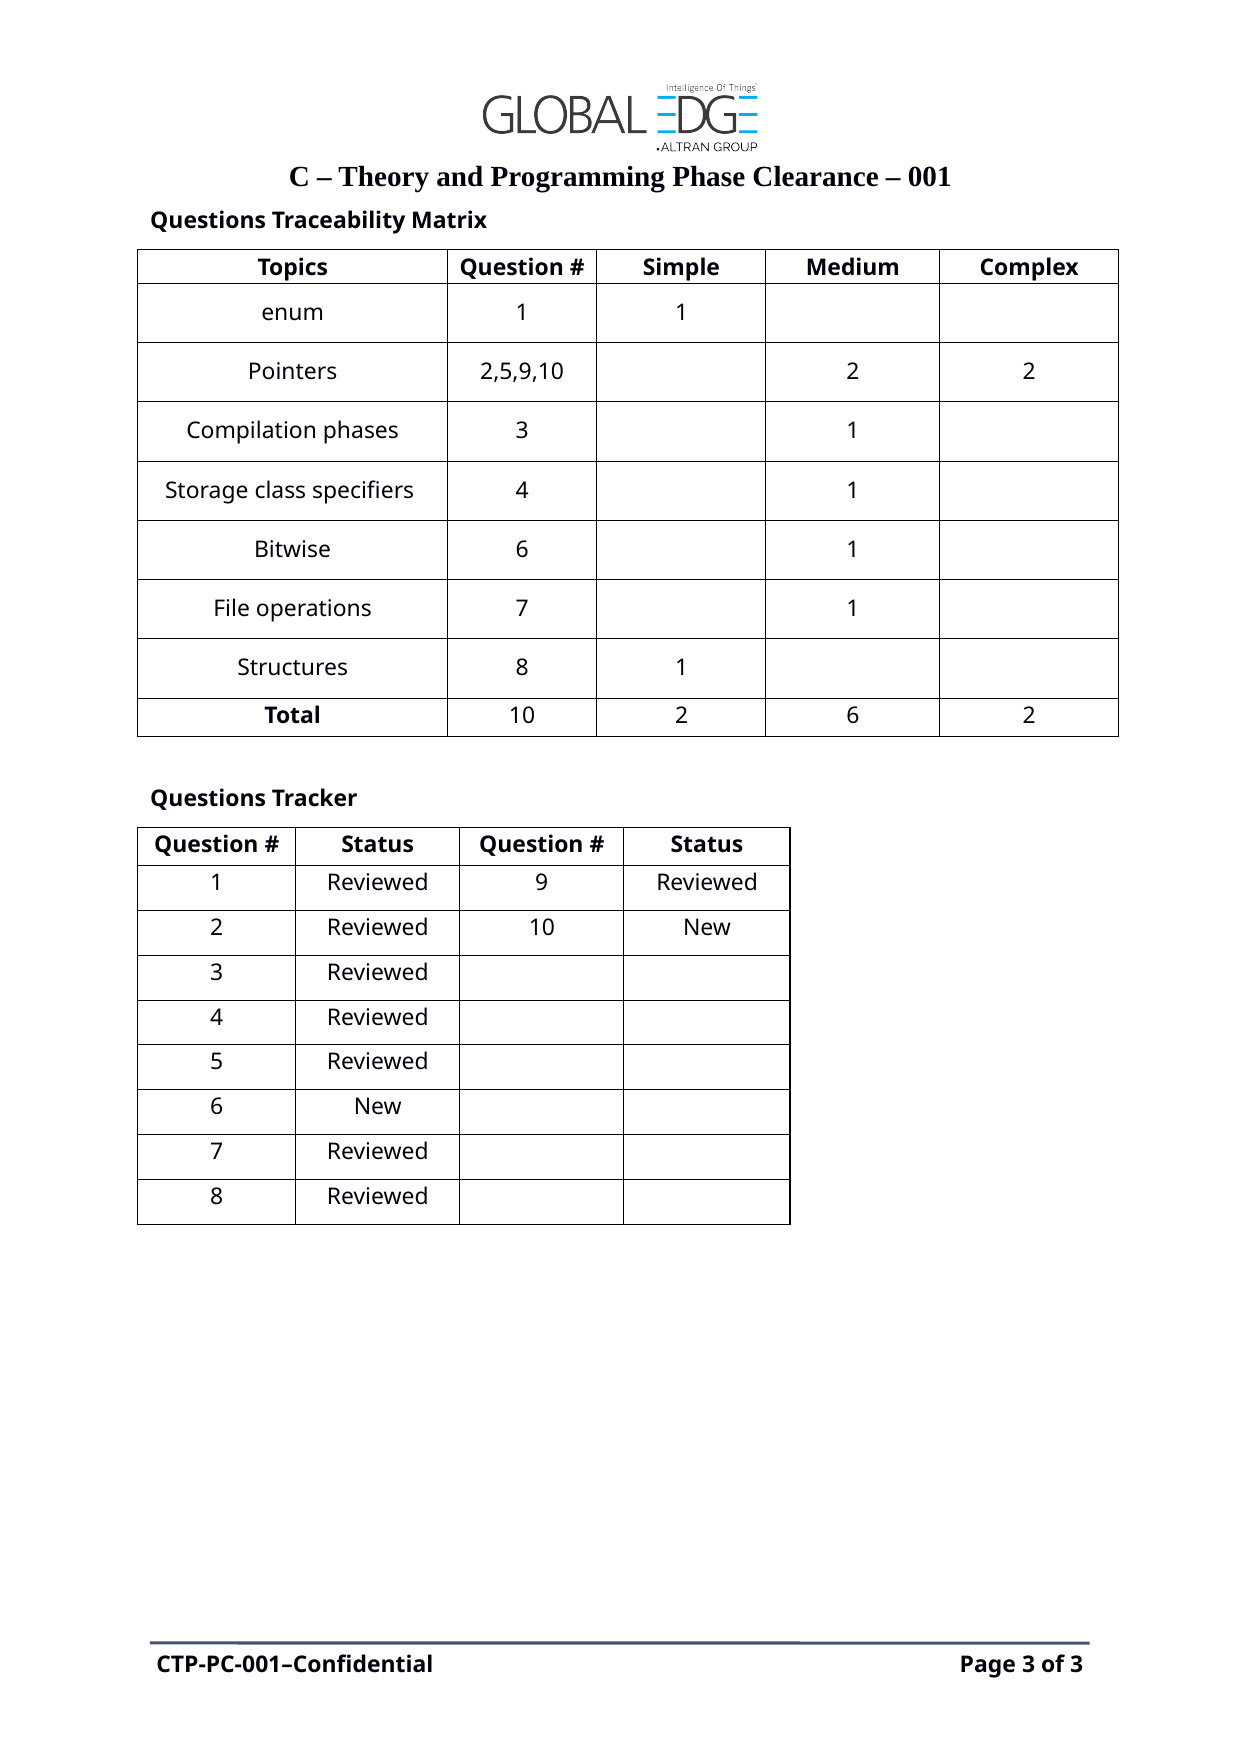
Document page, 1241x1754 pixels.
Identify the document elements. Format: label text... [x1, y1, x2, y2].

table_cell Reviewed [296, 1001, 459, 1044]
table_cell Reviewed [296, 911, 459, 955]
table_cell [624, 1135, 789, 1179]
table_cell Bitwise [138, 521, 447, 579]
table_cell [940, 639, 1118, 698]
table_cell 2 [597, 699, 765, 736]
table_cell Total [138, 699, 447, 736]
table_cell 1 [597, 639, 765, 698]
table_cell 5 [138, 1045, 295, 1089]
table_cell Reviewed [296, 1135, 459, 1179]
table_header Question # [448, 250, 596, 283]
table_cell [940, 580, 1118, 638]
table_cell Pointers [138, 343, 447, 401]
table_cell [597, 580, 765, 638]
table_cell 10 [460, 911, 623, 955]
table_cell 3 [448, 402, 596, 461]
table_cell [624, 1180, 789, 1223]
table_cell 1 [766, 462, 939, 520]
table_cell [940, 284, 1118, 342]
table_cell [460, 1001, 623, 1044]
text Questions Traceability Matrix [150, 204, 1090, 236]
table_cell 8 [138, 1180, 295, 1223]
table_header Question # [460, 828, 623, 865]
table_cell 6 [448, 521, 596, 579]
table_cell [940, 402, 1118, 461]
table_cell 4 [448, 462, 596, 520]
table_cell Reviewed [624, 866, 789, 910]
table_cell 7 [138, 1135, 295, 1179]
table_cell [460, 1090, 623, 1134]
table_cell 6 [138, 1090, 295, 1134]
table_cell 1 [766, 580, 939, 638]
picture [477, 75, 763, 159]
table_cell [460, 1045, 623, 1089]
table_cell enum [138, 284, 447, 342]
table_cell [766, 639, 939, 698]
table_header Medium [766, 250, 939, 283]
table_cell [624, 1001, 789, 1044]
table_cell [460, 956, 623, 999]
table_cell 4 [138, 1001, 295, 1044]
table_cell [597, 462, 765, 520]
table_cell 2 [138, 911, 295, 955]
table_cell [624, 956, 789, 999]
table_cell [940, 521, 1118, 579]
table_cell [940, 462, 1118, 520]
table_cell 1 [138, 866, 295, 910]
table_cell 2 [766, 343, 939, 401]
table_cell 1 [448, 284, 596, 342]
table_cell New [624, 911, 789, 955]
table_cell [597, 521, 765, 579]
table_header Simple [597, 250, 765, 283]
table_cell [624, 1045, 789, 1089]
table_cell 10 [448, 699, 596, 736]
table_cell 3 [138, 956, 295, 999]
table_cell [597, 343, 765, 401]
table_cell 2 [940, 699, 1118, 736]
table_cell File operations [138, 580, 447, 638]
text Questions Tracker [150, 782, 1090, 813]
table_cell 8 [448, 639, 596, 698]
table_cell Structures [138, 639, 447, 698]
table_header Complex [940, 250, 1118, 283]
table_cell Reviewed [296, 956, 459, 999]
table_cell [460, 1135, 623, 1179]
table_cell Storage class specifiers [138, 462, 447, 520]
table_cell [460, 1180, 623, 1223]
table_cell [597, 402, 765, 461]
table_cell Reviewed [296, 1045, 459, 1089]
table_cell Reviewed [296, 1180, 459, 1223]
table_header Status [624, 828, 789, 865]
table_cell 6 [766, 699, 939, 736]
table_cell 1 [766, 402, 939, 461]
table_cell 1 [597, 284, 765, 342]
table_cell 9 [460, 866, 623, 910]
table_cell Compilation phases [138, 402, 447, 461]
table_cell 1 [766, 521, 939, 579]
table_header Topics [138, 250, 447, 283]
table_cell 2,5,9,10 [448, 343, 596, 401]
table_cell New [296, 1090, 459, 1134]
table_cell Reviewed [296, 866, 459, 910]
table_cell 2 [940, 343, 1118, 401]
table_cell [766, 284, 939, 342]
table_cell 7 [448, 580, 596, 638]
table_header Question # [138, 828, 295, 865]
table_cell [624, 1090, 789, 1134]
table_header Status [296, 828, 459, 865]
